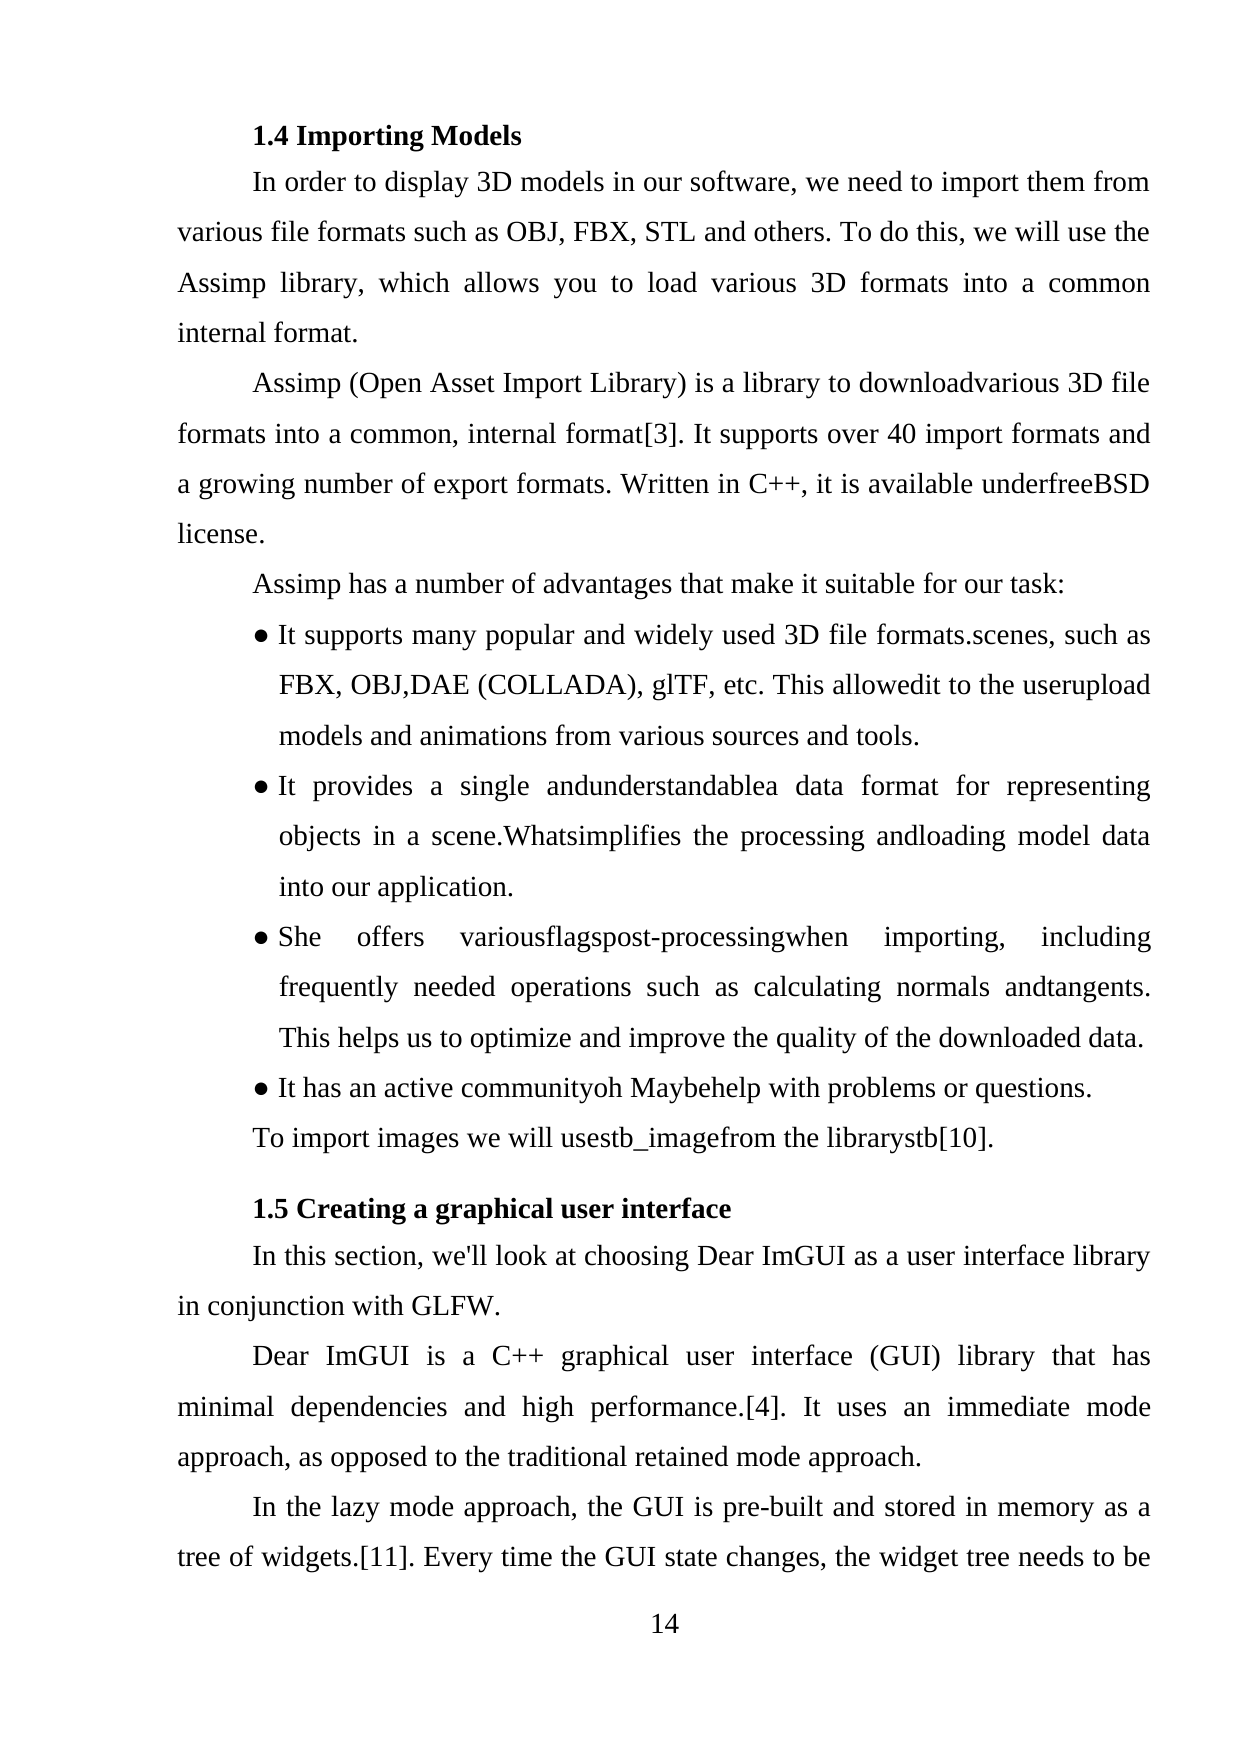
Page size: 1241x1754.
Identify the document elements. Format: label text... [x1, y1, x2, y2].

text In this section, we'll look at choosing Dear ImGUI as a user interface library in conjunction with GLFW. [177, 1238, 1152, 1322]
list It supports many popular and widely used 3D file formats.scenes, such as FBX, OBJ,DAE (COLLADA), glTF, etc. This allowedit to the userupload models and animations from various sources and tools. [252, 617, 1152, 751]
subtitle Creating a graphical user interface [177, 1192, 1152, 1225]
text Dear ImGUI is a C++ graphical user interface (GUI) library that has minimal dependencies and high performance.[4]. It uses an immediate mode approach, as opposed to the traditional retained mode approach. [177, 1338, 1152, 1472]
text In order to display 3D models in our software, we need to import them from various file formats such as OBJ, FBX, STL and others. To do this, we will use the Assimp library, which allows you to load various 3D formats into a common internal format. [177, 164, 1152, 349]
text Assimp has a number of advantages that make it suitable for our task: [177, 567, 1152, 600]
text Assimp (Open Asset Import Library) is a library to downloadvarious 3D file formats into a common, internal format[3]. It supports over 40 import formats and a growing number of export formats. Written in C++, it is available underfreeBSD license. [177, 365, 1152, 550]
list She offers variousflagspost-processingwhen importing, including frequently needed operations such as calculating normals andtangents. This helps us to optimize and improve the quality of the downloaded data. [252, 919, 1152, 1053]
text In the lazy mode approach, the GUI is pre-built and stored in memory as a tree of widgets.[11]. Every time the GUI state changes, the widget tree needs to be [177, 1489, 1152, 1573]
text To import images we will usestb_imagefrom the librarystb[10]. [177, 1121, 1152, 1154]
list It provides a single andunderstandablea data format for representing objects in a scene.Whatsimplifies the processing andloading model data into our application. [252, 768, 1152, 902]
subtitle Importing Models [177, 118, 1152, 152]
list It has an active communityoh Maybehelp with problems or questions. [252, 1070, 1152, 1104]
